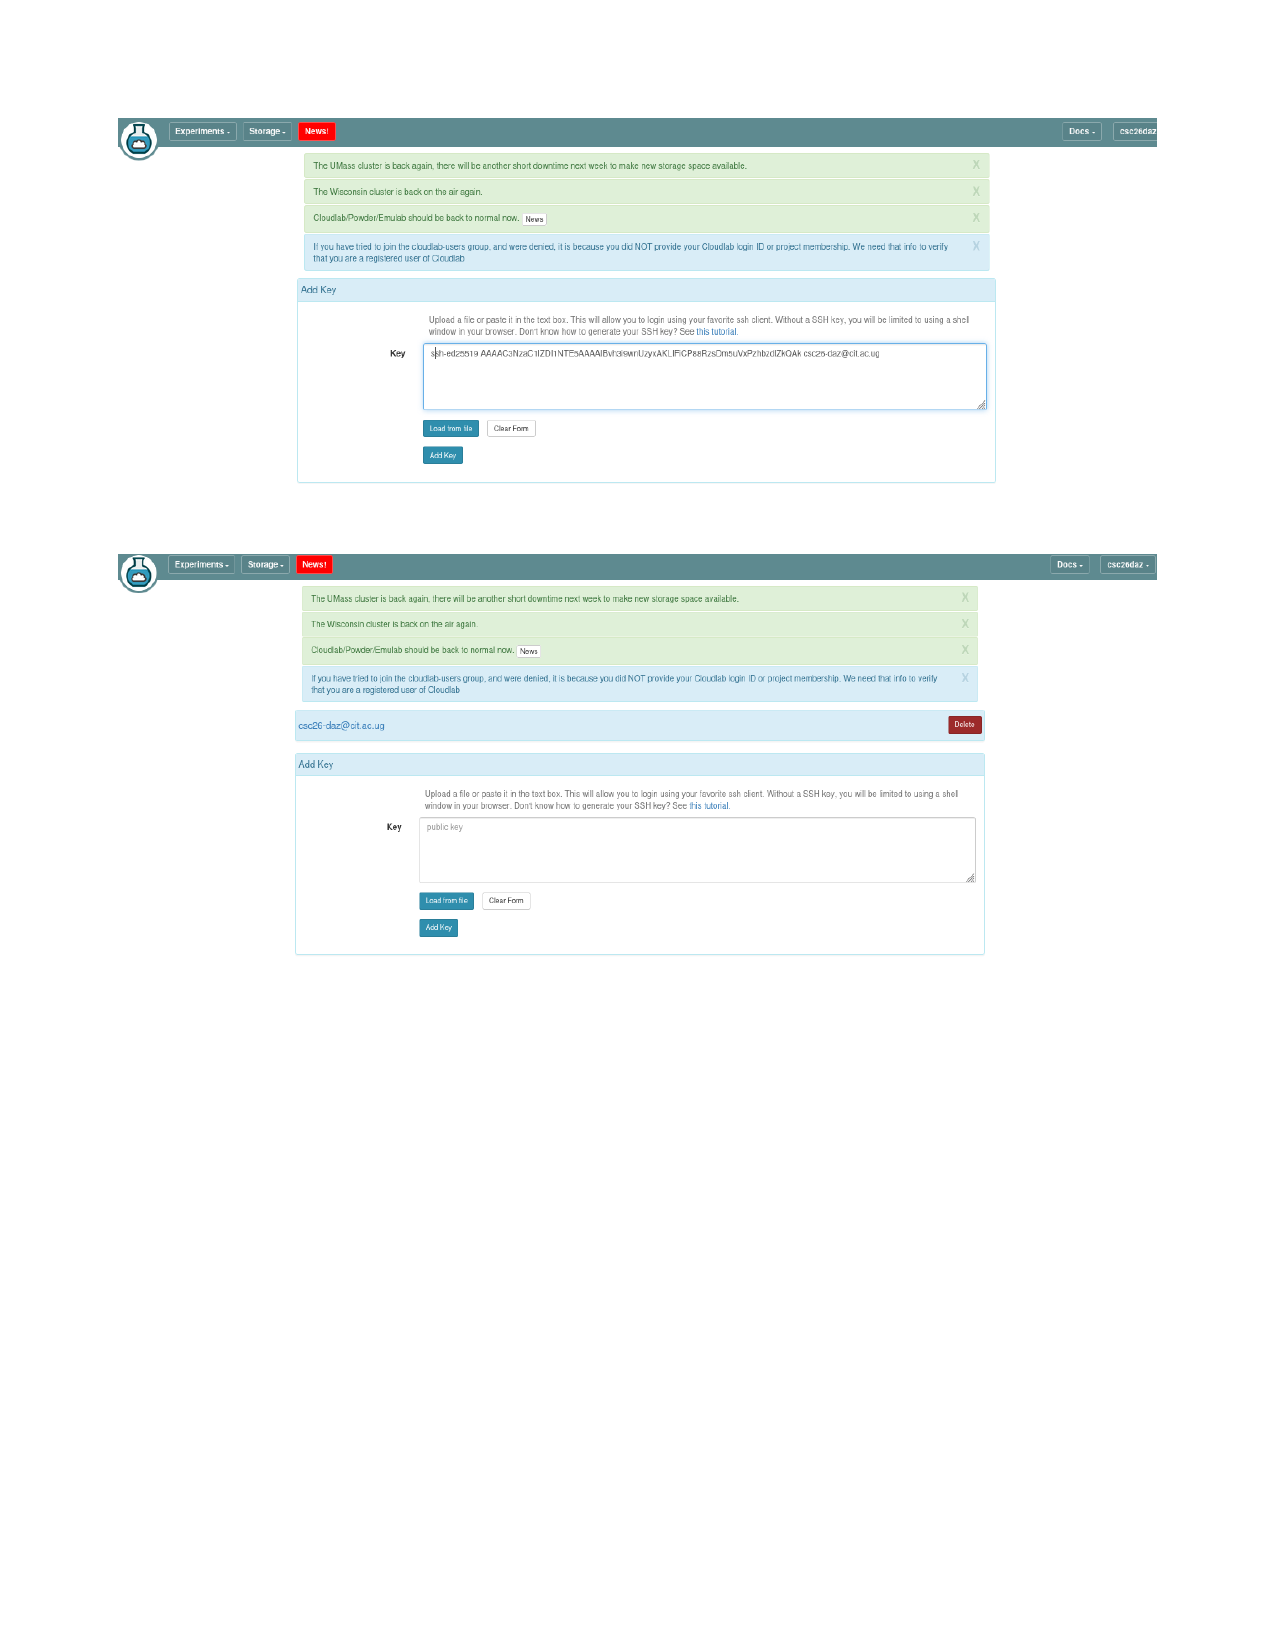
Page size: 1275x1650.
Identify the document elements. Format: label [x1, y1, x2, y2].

picture [118, 554, 1157, 1006]
picture [118, 118, 1157, 526]
